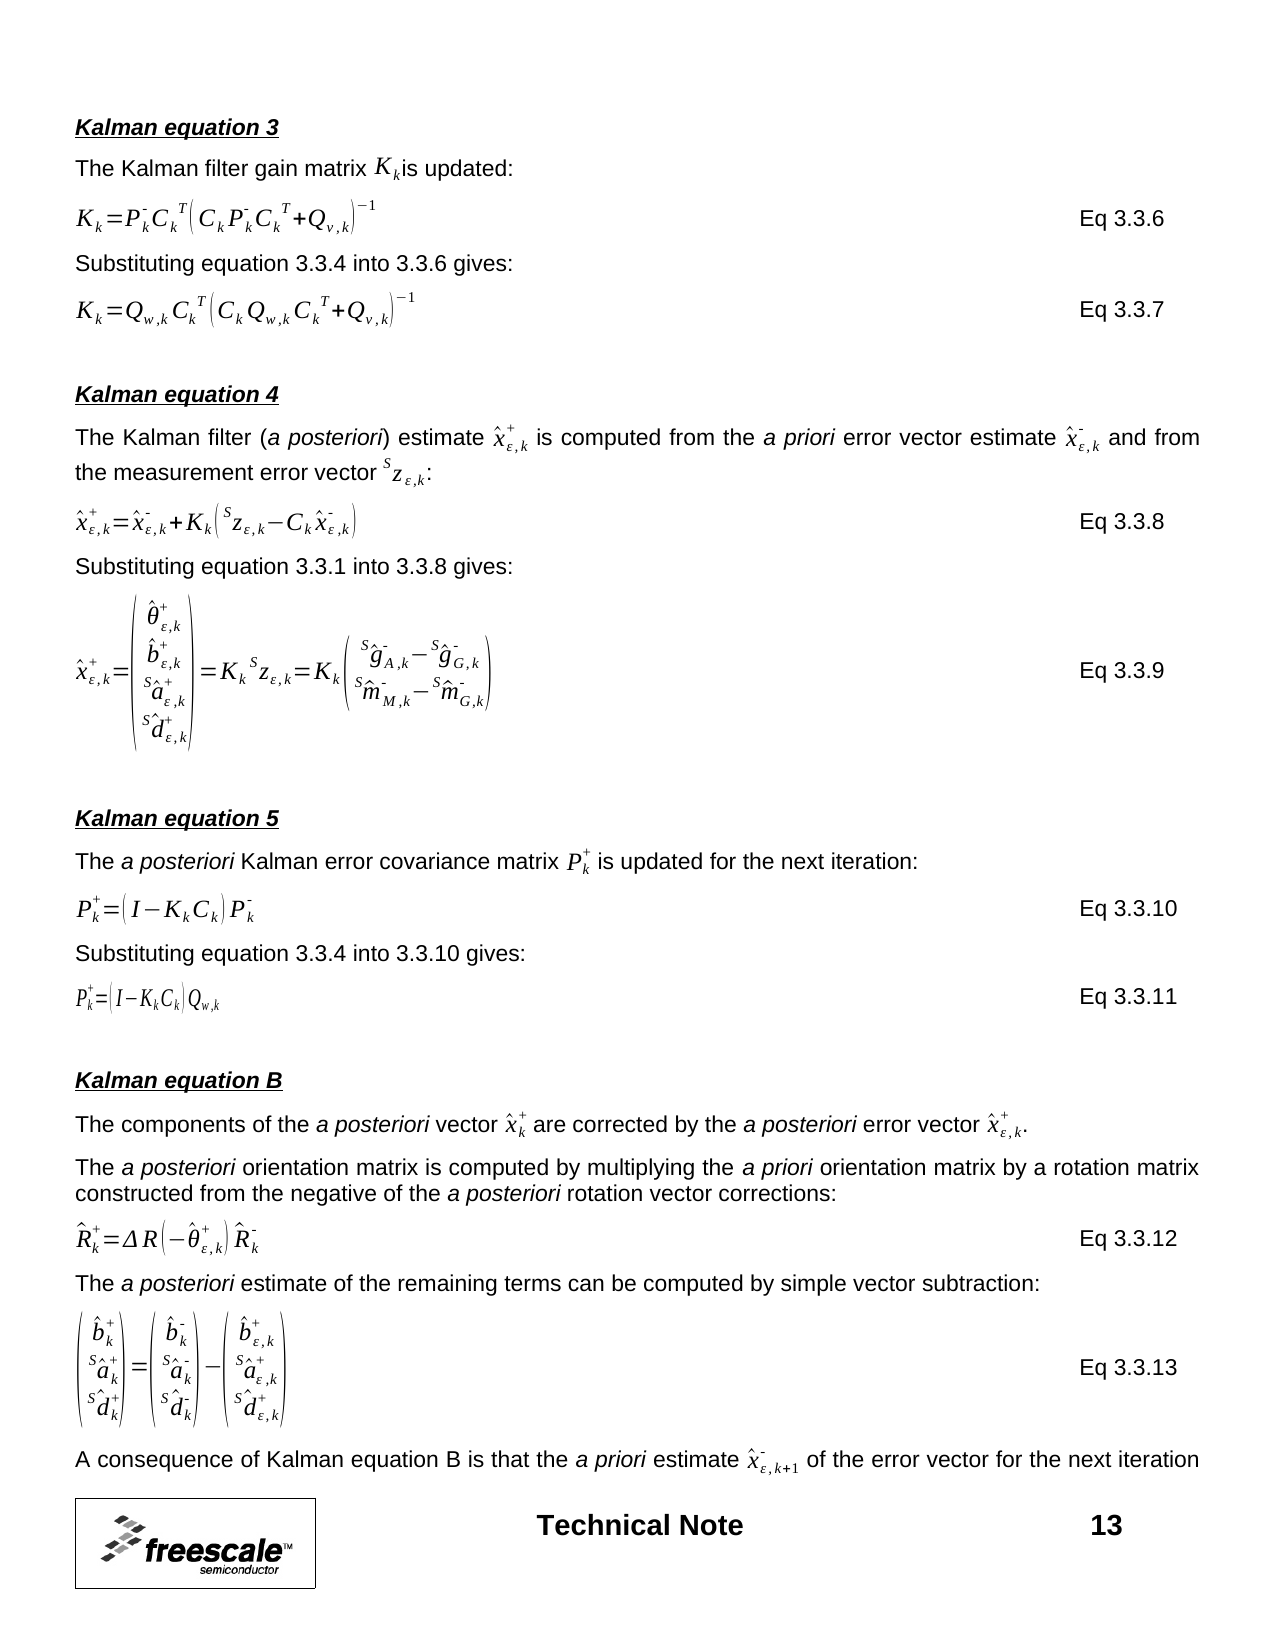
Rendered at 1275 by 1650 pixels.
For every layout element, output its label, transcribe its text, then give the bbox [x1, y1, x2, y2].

text The a posteriori estimate of the remaining terms can be computed by simple vector subtraction: [75, 1270, 1200, 1297]
text Kalman equation B [75, 1067, 1200, 1094]
text Substituting equation 3.3.1 into 3.3.8 gives: [75, 553, 1200, 579]
text Eq 3.3.12 [75, 1219, 1200, 1258]
text Eq 3.3.13 [75, 1309, 1200, 1429]
text The Kalman filter (a posteriori) estimate is computed from the a priori error vector estimate and from the measurement error vector : [75, 420, 1200, 489]
text Eq 3.3.8 [75, 502, 1200, 541]
text Eq 3.3.9 [75, 592, 1200, 753]
text A consequence of Kalman equation B is that the a priori estimate of the error vector for the next iteration is pre-corrected to zero (equation 3.3.1) and the prediction matrix is zero. [75, 1442, 1200, 1477]
text Eq 3.3.10 [75, 891, 1200, 927]
text Substituting equation 3.3.4 into 3.3.6 gives: [75, 250, 1200, 276]
text Kalman equation 3 [75, 114, 1200, 140]
text The components of the a posteriori vector are corrected by the a posteriori error vector . [75, 1106, 1200, 1141]
picture [90, 1505, 297, 1581]
text Eq 3.3.11 [75, 979, 1200, 1016]
text The a posteriori orientation matrix is computed by multiplying the a priori orientation matrix by a rotation matrix constructed from the negative of the a posteriori rotation vector corrections: [75, 1154, 1200, 1206]
text Eq 3.3.7 [75, 289, 1200, 329]
text Kalman equation 5 [75, 805, 1200, 831]
text The Kalman filter gain matrix is updated: [75, 153, 1200, 184]
text Substituting equation 3.3.4 into 3.3.10 gives: [75, 940, 1200, 966]
text The a posteriori Kalman error covariance matrix is updated for the next iteration: [75, 843, 1200, 878]
text Eq 3.3.6 [75, 197, 1200, 237]
text Kalman equation 4 [75, 381, 1200, 407]
